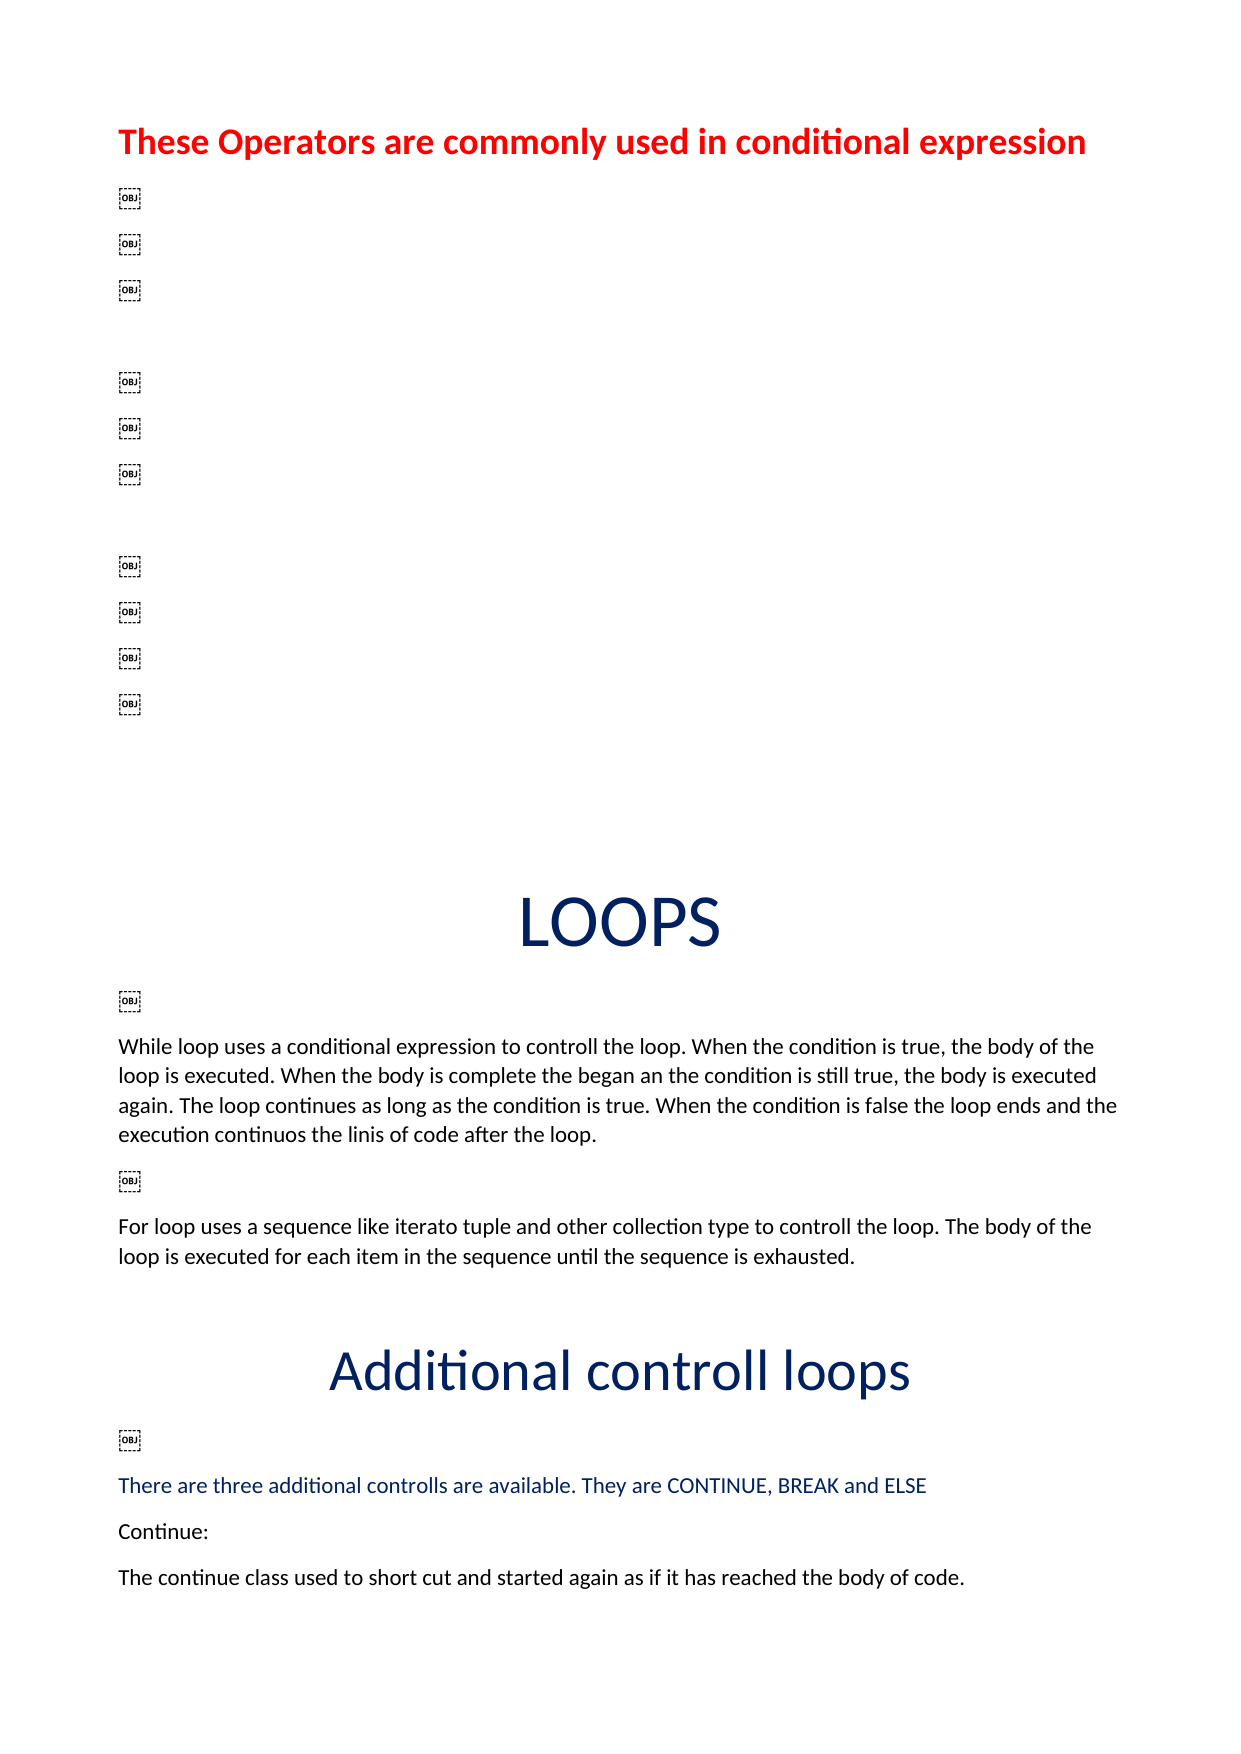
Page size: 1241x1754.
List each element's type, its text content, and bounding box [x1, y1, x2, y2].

text Additional controll loops [118, 1334, 1122, 1405]
text ￼ [118, 643, 1122, 671]
text ￼ [118, 275, 1122, 303]
text The continue class used to short cut and started again as if it has reached the body of code. [118, 1563, 1122, 1592]
text ￼ [118, 597, 1122, 625]
text ￼ [118, 413, 1122, 441]
text Continue: [118, 1517, 1122, 1546]
text ￼ [118, 551, 1122, 579]
text ￼ [118, 367, 1122, 395]
text ￼ [118, 183, 1122, 211]
text ￼ [118, 689, 1122, 717]
text LOOPS [118, 873, 1122, 965]
text ￼ [118, 986, 1122, 1014]
text These Operators are commonly used in conditional expression [118, 118, 1122, 164]
text While loop uses a conditional expression to controll the loop. When the condition is true, the body of the loop is executed. When the body is complete the began an the condition is still true, the body is executed again. The loop continues as long as the condition is true. When the condition is false the loop ends and the execution continuos the linis of code after the loop. [118, 1032, 1122, 1148]
text ￼ [118, 1425, 1122, 1453]
text ￼ [118, 1166, 1122, 1194]
text For loop uses a sequence like iterato tuple and other collection type to controll the loop. The body of the loop is executed for each item in the sequence until the sequence is exhausted. [118, 1212, 1122, 1270]
text ￼ [118, 229, 1122, 257]
text There are three additional controlls are available. They are CONTINUE, BREAK and ELSE [118, 1471, 1122, 1499]
text ￼ [118, 459, 1122, 487]
